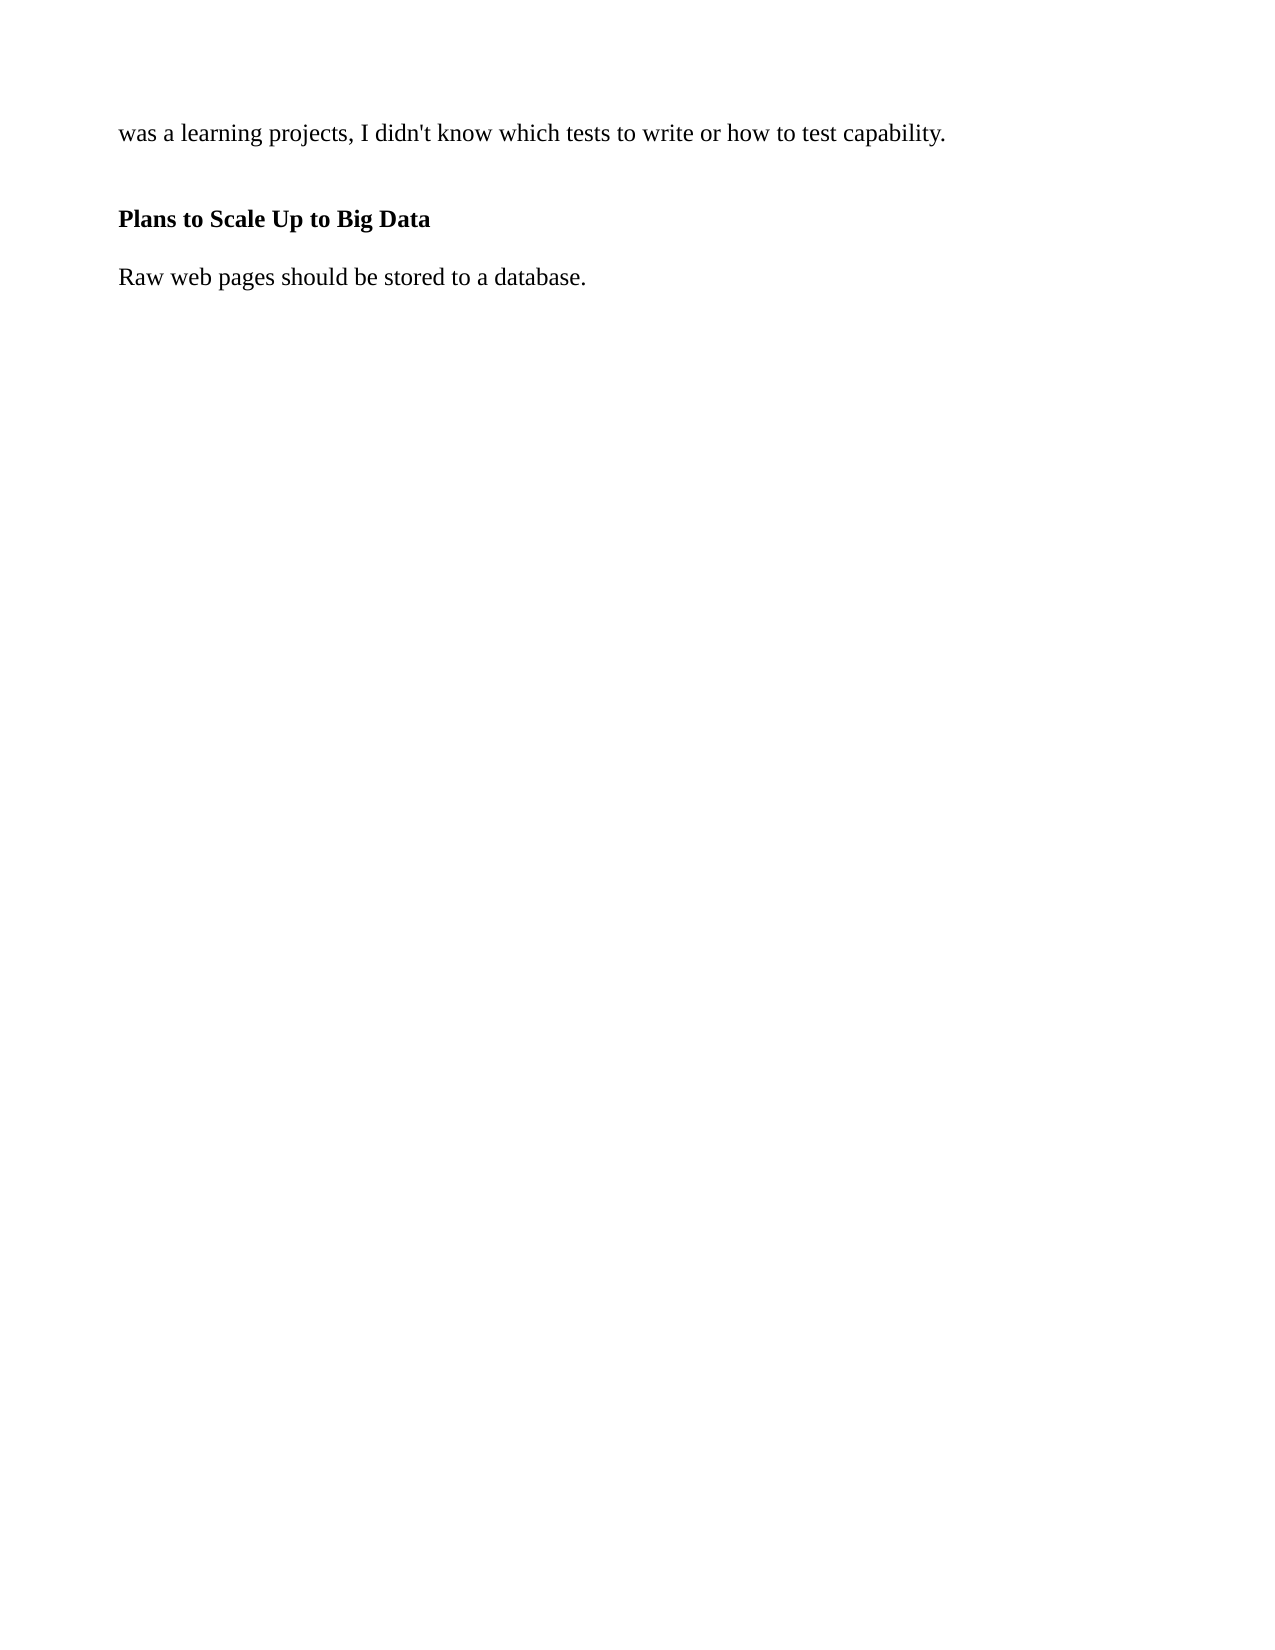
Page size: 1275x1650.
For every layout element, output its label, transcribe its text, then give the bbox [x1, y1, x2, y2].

text Plans to Scale Up to Big Data [118, 204, 1157, 233]
text was a learning projects, I didn't know which tests to write or how to test capability. [118, 118, 1157, 147]
text Raw web pages should be stored to a database. [118, 262, 1157, 291]
